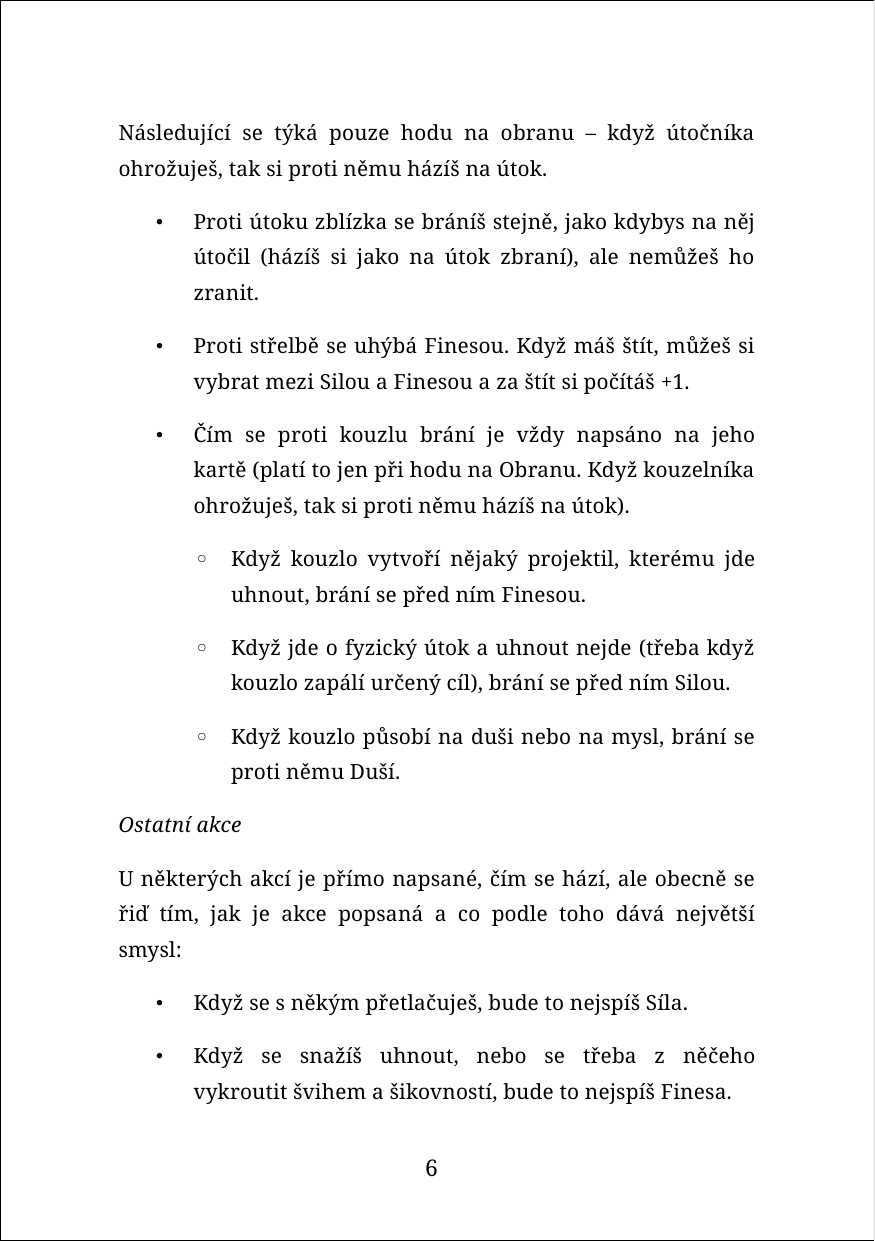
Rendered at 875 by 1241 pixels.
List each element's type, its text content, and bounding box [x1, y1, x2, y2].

text U některých akcí je přímo napsané, čím se hází, ale obecně se řiď tím, jak je akce popsaná a co podle toho dává největší smysl: [118, 864, 756, 963]
text Následující se týká pouze hodu na obranu – když útočníka ohrožuješ, tak si proti němu házíš na útok. [118, 118, 756, 182]
list Čím se proti kouzlu brání je vždy napsáno na jeho kartě (platí to jen při hodu na Obranu. Když kouzelníka ohrožuješ, tak si proti němu házíš na útok). [156, 420, 756, 519]
list Když kouzlo vytvoří nějaký projektil, kterému jde uhnout, brání se před ním Finesou. [193, 544, 756, 608]
text Ostatní akce [118, 811, 756, 839]
list Když se snažíš uhnout, nebo se třeba z něčeho vykroutit švihem a šikovností, bude to nejspíš Finesa. [156, 1041, 756, 1105]
list Když jde o fyzický útok a uhnout nejde (třeba když kouzlo zapálí určený cíl), brání se před ním Silou. [193, 633, 756, 697]
list Proti útoku zblízka se bráníš stejně, jako kdybys na něj útočil (házíš si jako na útok zbraní), ale nemůžeš ho zranit. [156, 207, 756, 306]
list Proti střelbě se uhýbá Finesou. Když máš štít, můžeš si vybrat mezi Silou a Finesou a za štít si počítáš +1. [156, 331, 756, 395]
list Když kouzlo působí na duši nebo na mysl, brání se proti němu Duší. [193, 722, 756, 786]
list Když se s někým přetlačuješ, bude to nejspíš Síla. [156, 988, 756, 1016]
